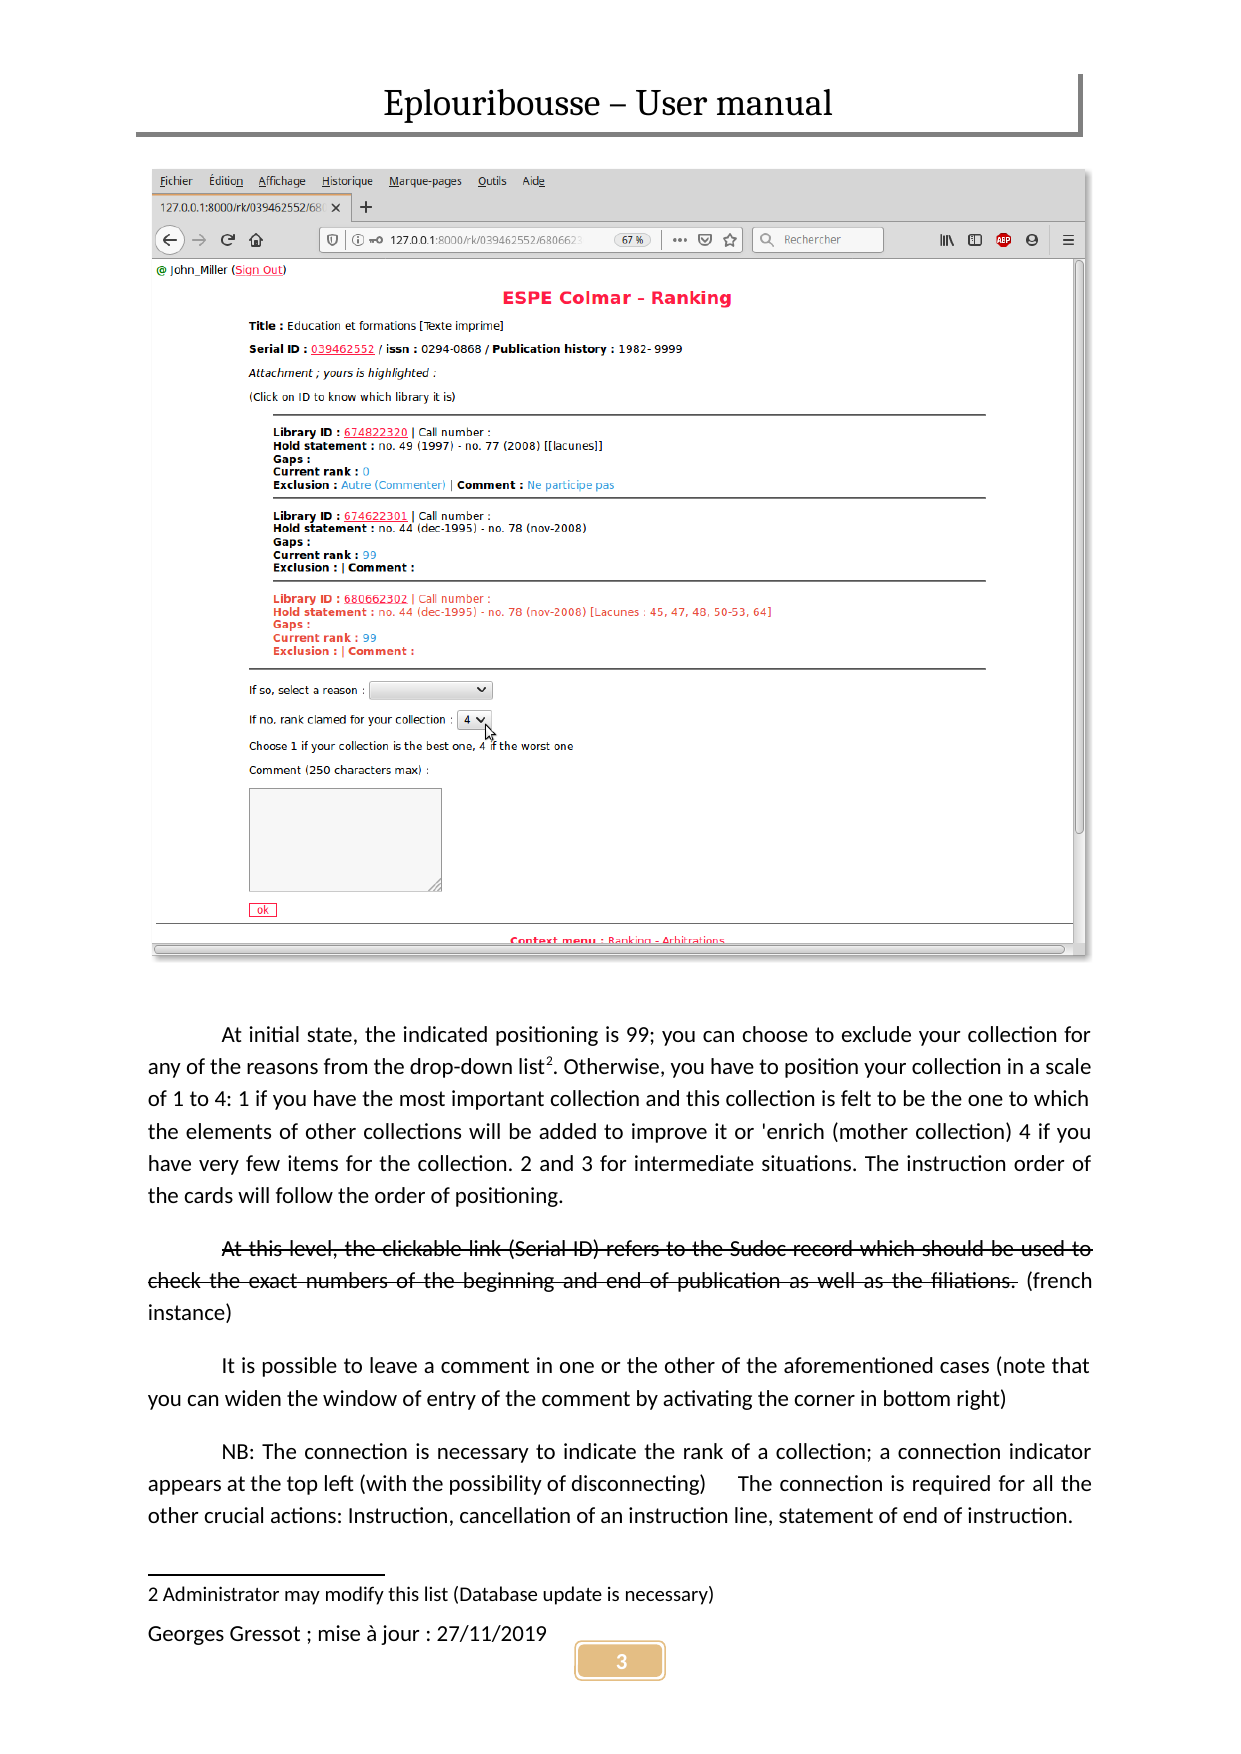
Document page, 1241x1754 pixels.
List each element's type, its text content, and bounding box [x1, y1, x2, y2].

text It is possible to leave a comment in one or the other of the aforementioned cases (note that you can widen the window of entry of the comment by activating the corner in bottom right) [148, 1352, 1093, 1412]
text NB: The connection is necessary to indicate the rank of a collection; a connection indicator appears at the top left (with the possibility of disconnecting) The connection is required for all the other crucial actions: Instruction, cancellation of an instruction line, statement of end of instruction. [148, 1437, 1093, 1529]
text At this level, the clickable link (Serial ID) refers to the Sudoc record which should be used to check the exact numbers of the beginning and end of publication as well as the filiations. (french instance) [148, 1234, 1093, 1327]
text Administrator may modify this list (Database update is necessary) [148, 1581, 1093, 1606]
picture [147, 164, 1093, 963]
text At initial state, the indicated positioning is 99; you can choose to exclude your collection for any of the reasons from the drop-down list. Otherwise, you have to position your collection in a scale of 1 to 4: 1 if you have the most important collection and this collection is felt to be the one to which the elements of other collections will be added to improve it or 'enrich (mother collection) 4 if you have very few items for the collection. 2 and 3 for intermediate situations. The instruction order of the cards will follow the order of positioning. [148, 1020, 1093, 1209]
